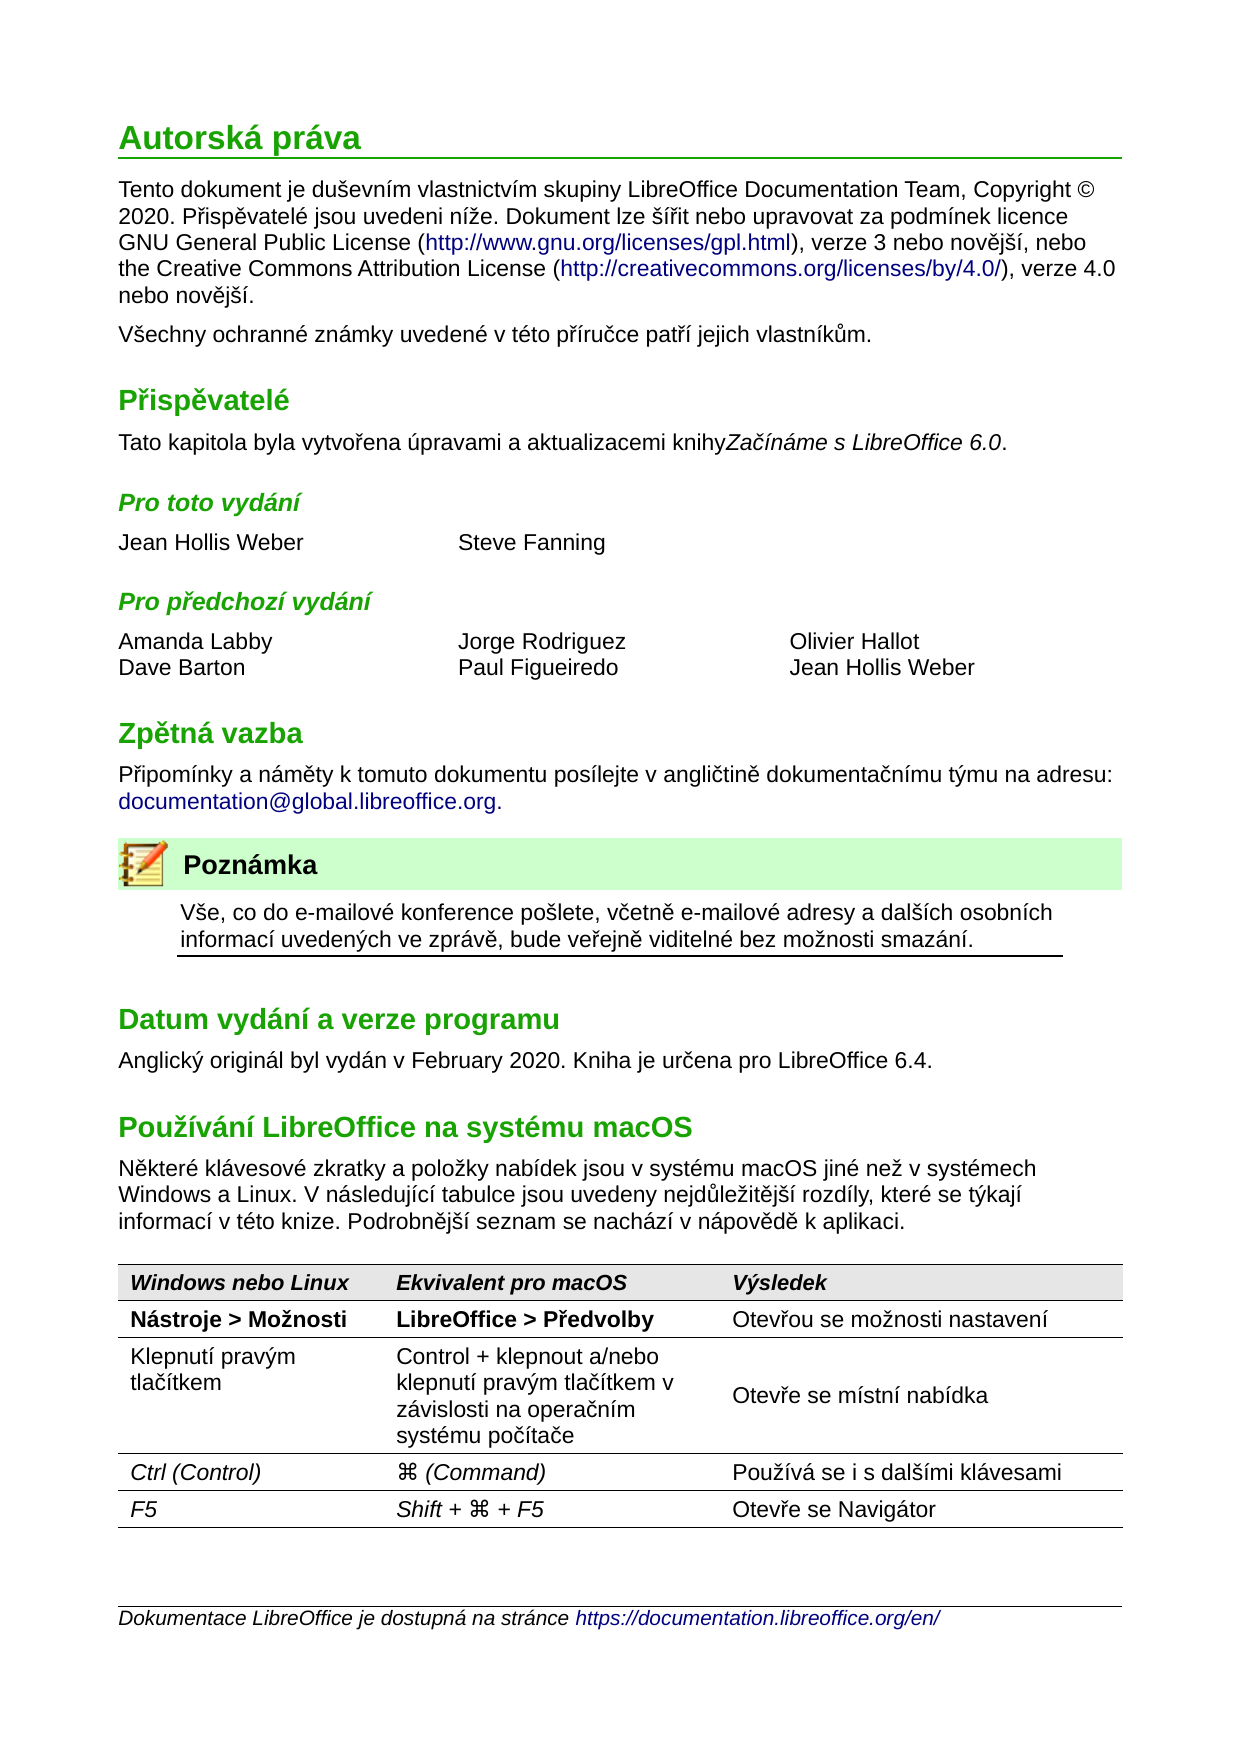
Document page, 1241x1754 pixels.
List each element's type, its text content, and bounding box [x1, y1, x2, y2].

table_cell Otevře se místní nabídka [720, 1338, 1123, 1453]
table_cell Paul Figueiredo [458, 654, 789, 681]
table_cell Otevřou se možnosti nastavení [720, 1301, 1123, 1337]
table_cell Nástroje > Možnosti [118, 1301, 384, 1337]
table_cell Jean Hollis Weber [789, 654, 1122, 681]
table_header Jean Hollis Weber [118, 529, 458, 555]
table_cell Shift + ⌘ + F5 [384, 1491, 720, 1527]
text Vše, co do e-mailové konference pošlete, včetně e-mailové adresy a dalších osobních informací uvedených ve zprávě, bude veřejně viditelné bez možnosti smazání. [177, 896, 1063, 955]
table_cell ⌘ (Command) [384, 1454, 720, 1490]
text Všechny ochranné známky uvedené v této příručce patří jejich vlastníkům. [118, 321, 1122, 347]
table_header Výsledek [720, 1265, 1123, 1300]
table_header Olivier Hallot [789, 628, 1122, 654]
subtitle Zpětná vazba [118, 716, 1122, 749]
table_header Amanda Labby [118, 628, 458, 654]
table_cell Otevře se Navigátor [720, 1491, 1123, 1527]
table_header Windows nebo Linux [118, 1265, 384, 1300]
text Některé klávesové zkratky a položky nabídek jsou v systému macOS jiné než v systémech Windows a Linux. V následující tabulce jsou uvedeny nejdůležitější rozdíly, které se týkají informací v této knize. Podrobnější seznam se nachází v nápovědě k aplikaci. [118, 1155, 1122, 1234]
table_cell LibreOffice > Předvolby [384, 1301, 720, 1337]
table_cell Klepnutí pravým tlačítkem [118, 1338, 384, 1453]
table_cell Používá se i s dalšími klávesami [720, 1454, 1123, 1490]
table_cell Dave Barton [118, 654, 458, 681]
table_header Steve Fanning [458, 529, 789, 555]
subtitle Pro předchozí vydání [118, 587, 1122, 616]
subtitle Používání LibreOffice na systému macOS [118, 1110, 1122, 1143]
table_cell Control + klepnout a/nebo klepnutí pravým tlačítkem v závislosti na operačním systému počítače [384, 1338, 720, 1453]
subtitle Datum vydání a verze programu [118, 1002, 1122, 1035]
picture [119, 839, 170, 890]
text Anglický originál byl vydán v únoru 2020. Kniha je určena pro LibreOffice 6.4. [118, 1047, 1122, 1073]
table_cell F5 [118, 1491, 384, 1527]
text Připomínky a náměty k tomuto dokumentu posílejte v angličtině dokumentačnímu týmu na adresu: documentation@global.libreoffice.org. [118, 761, 1122, 814]
subtitle Přispěvatelé [118, 383, 1122, 417]
text Tento dokument je duševním vlastnictvím skupiny LibreOffice Documentation Team, Copyright © 2020. Přispěvatelé jsou uvedeni níže. Dokument lze šířit nebo upravovat za podmínek licence GNU General Public License (http://www.gnu.org/licenses/gpl.html), verze 3 nebo novější, nebo the Creative Commons Attribution License (http://creativecommons.org/licenses/by/4.0/), verze 4.0 nebo novější. [118, 176, 1122, 308]
text Tato kapitola byla vytvořena úpravami a aktualizacemi knihyZačínáme s LibreOffice 6.0. [118, 428, 1122, 455]
subtitle Autorská práva [118, 118, 1122, 157]
subtitle Pro toto vydání [118, 488, 1122, 517]
table_cell Ctrl (Control) [118, 1454, 384, 1490]
subtitle Poznámka [118, 838, 1122, 890]
table_header Jorge Rodriguez [458, 628, 789, 654]
table_header [789, 529, 1122, 555]
table_header Ekvivalent pro macOS [384, 1265, 720, 1300]
